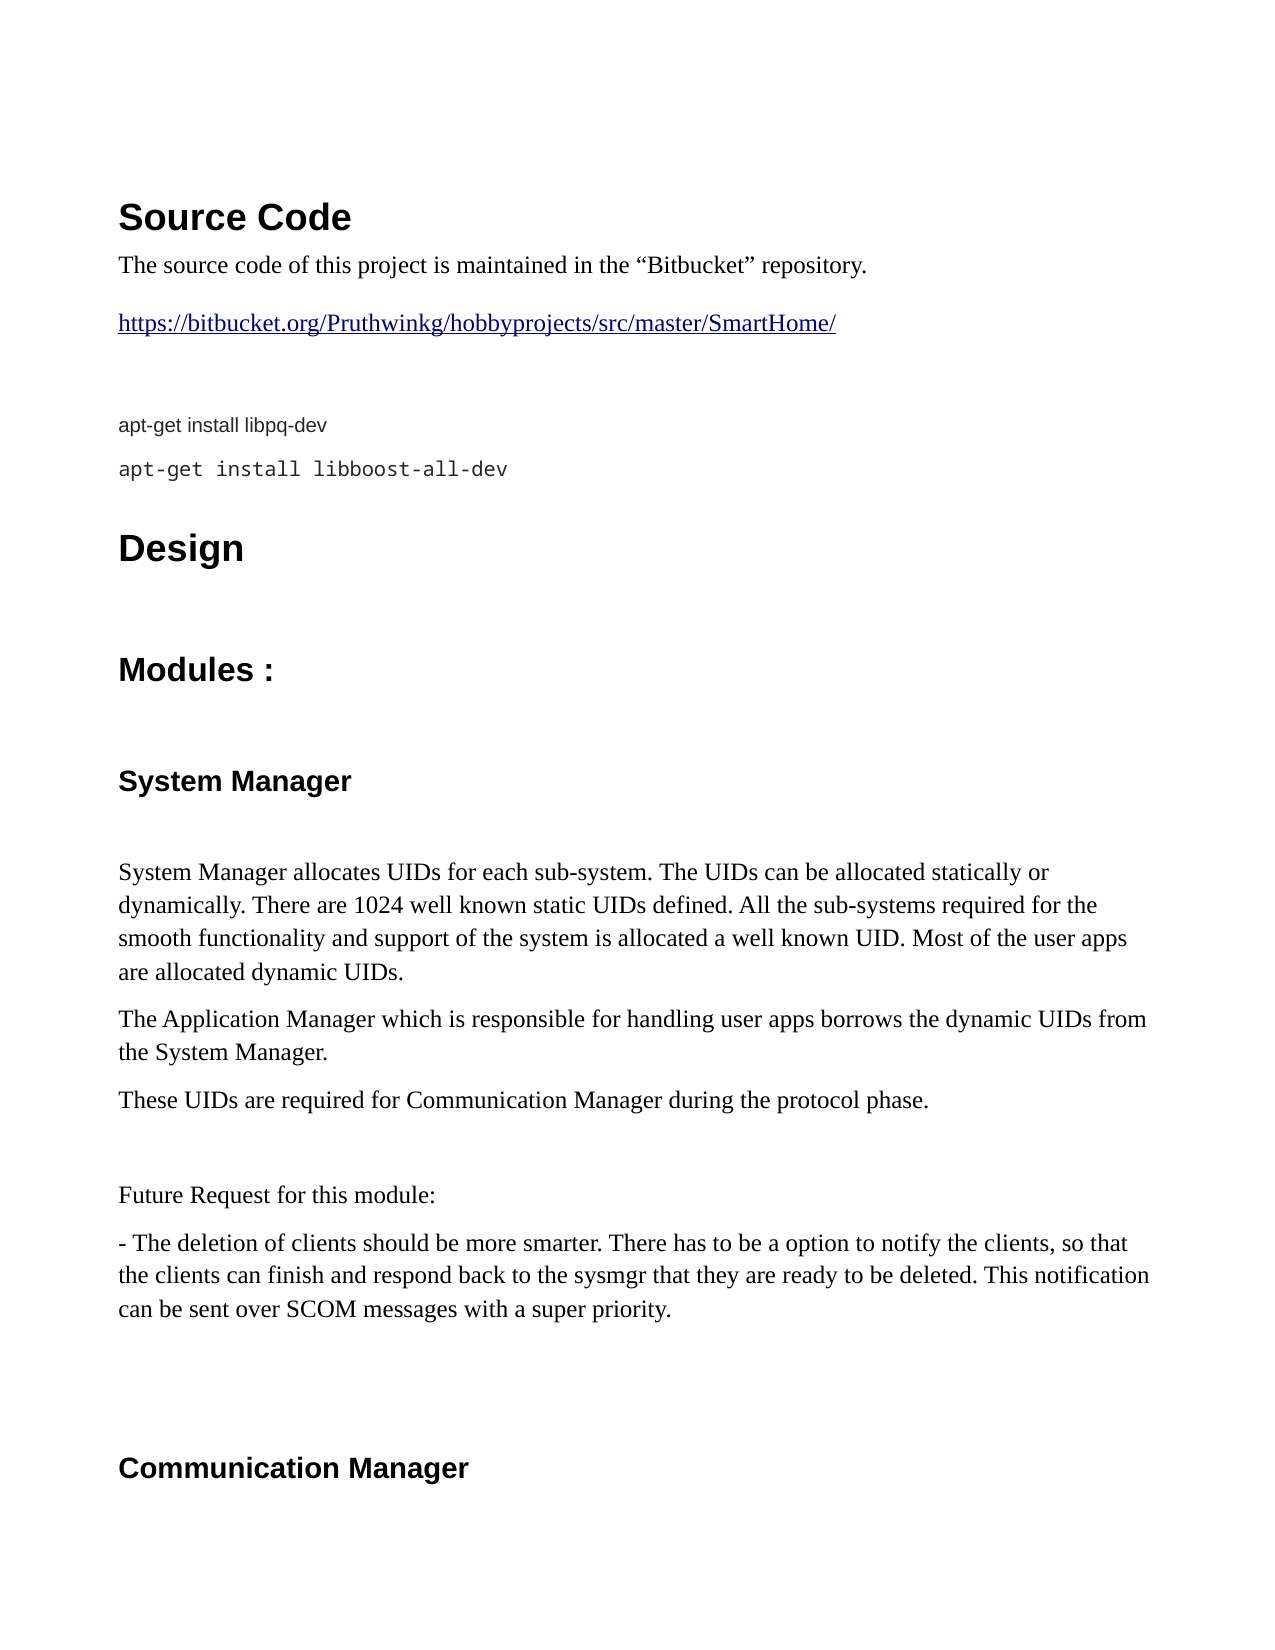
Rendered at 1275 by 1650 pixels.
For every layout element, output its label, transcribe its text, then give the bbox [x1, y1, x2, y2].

subtitle Modules : [118, 650, 1157, 689]
subtitle Communication Manager [118, 1451, 1157, 1485]
text These UIDs are required for Communication Manager during the protocol phase. [118, 1085, 1157, 1113]
text System Manager allocates UIDs for each sub-system. The UIDs can be allocated statically or dynamically. There are 1024 well known static UIDs defined. All the sub-systems required for the smooth functionality and support of the system is allocated a well known UID. Most of the user apps are allocated dynamic UIDs. [118, 857, 1157, 985]
text - The deletion of clients should be more smarter. There has to be a option to notify the clients, so that the clients can finish and respond back to the sysmgr that they are ready to be deleted. This notification can be sent over SCOM messages with a super priority. [118, 1228, 1157, 1322]
text apt-get install libpq-dev [118, 413, 1157, 436]
text Future Request for this module: [118, 1180, 1157, 1209]
text apt-get install libboost-all-dev [118, 454, 1157, 482]
subtitle System Manager [118, 764, 1157, 797]
text https://bitbucket.org/Pruthwinkg/hobbyprojects/src/master/SmartHome/ [118, 308, 1157, 337]
subtitle Source Code [118, 194, 1157, 238]
text The Application Manager which is responsible for handling user apps borrows the dynamic UIDs from the System Manager. [118, 1004, 1157, 1066]
text The source code of this project is maintained in the “Bitbucket” repository. [118, 250, 1157, 279]
subtitle Design [118, 526, 1157, 569]
